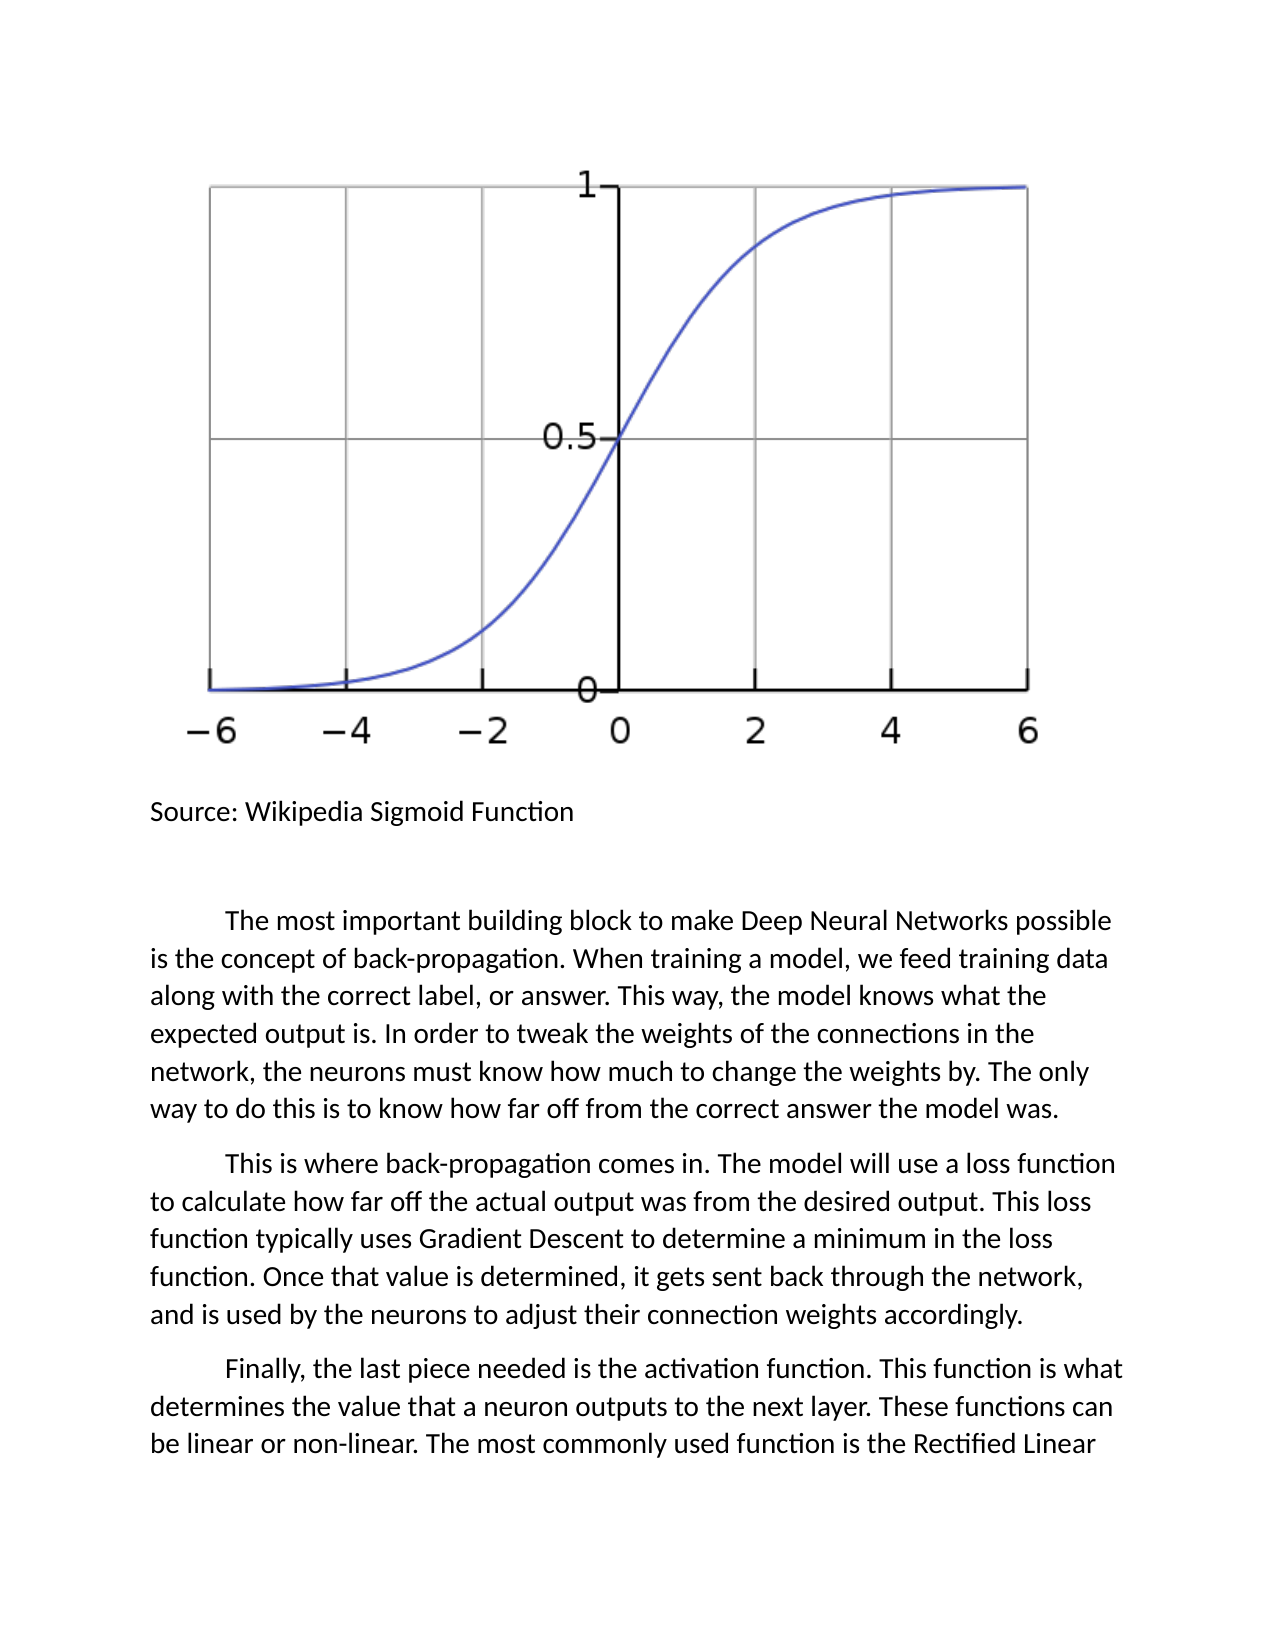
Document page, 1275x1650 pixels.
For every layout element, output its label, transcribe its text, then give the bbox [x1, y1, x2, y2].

text Finally, the last piece needed is the activation function. This function is what determines the value that a neuron outputs to the next layer. These functions can be linear or non-linear. The most commonly used function is the Rectified Linear [150, 1350, 1125, 1461]
text The most important building block to make Deep Neural Networks possible is the concept of back-propagation. When training a model, we feed training data along with the correct label, or answer. This way, the model knows what the expected output is. In order to tweak the weights of the connections in the network, the neurons must know how much to change the weights by. The only way to do this is to know how far off from the correct answer the model was. [150, 902, 1125, 1126]
text Source: Wikipedia Sigmoid Function [150, 793, 1125, 829]
text This is where back-propagation comes in. The model will use a loss function to calculate how far off the actual output was from the desired output. This loss function typically uses Gradient Descent to determine a minimum in the loss function. Once that value is determined, it gets sent back through the network, and is used by the neurons to adjust their connection weights accordingly. [150, 1145, 1125, 1331]
